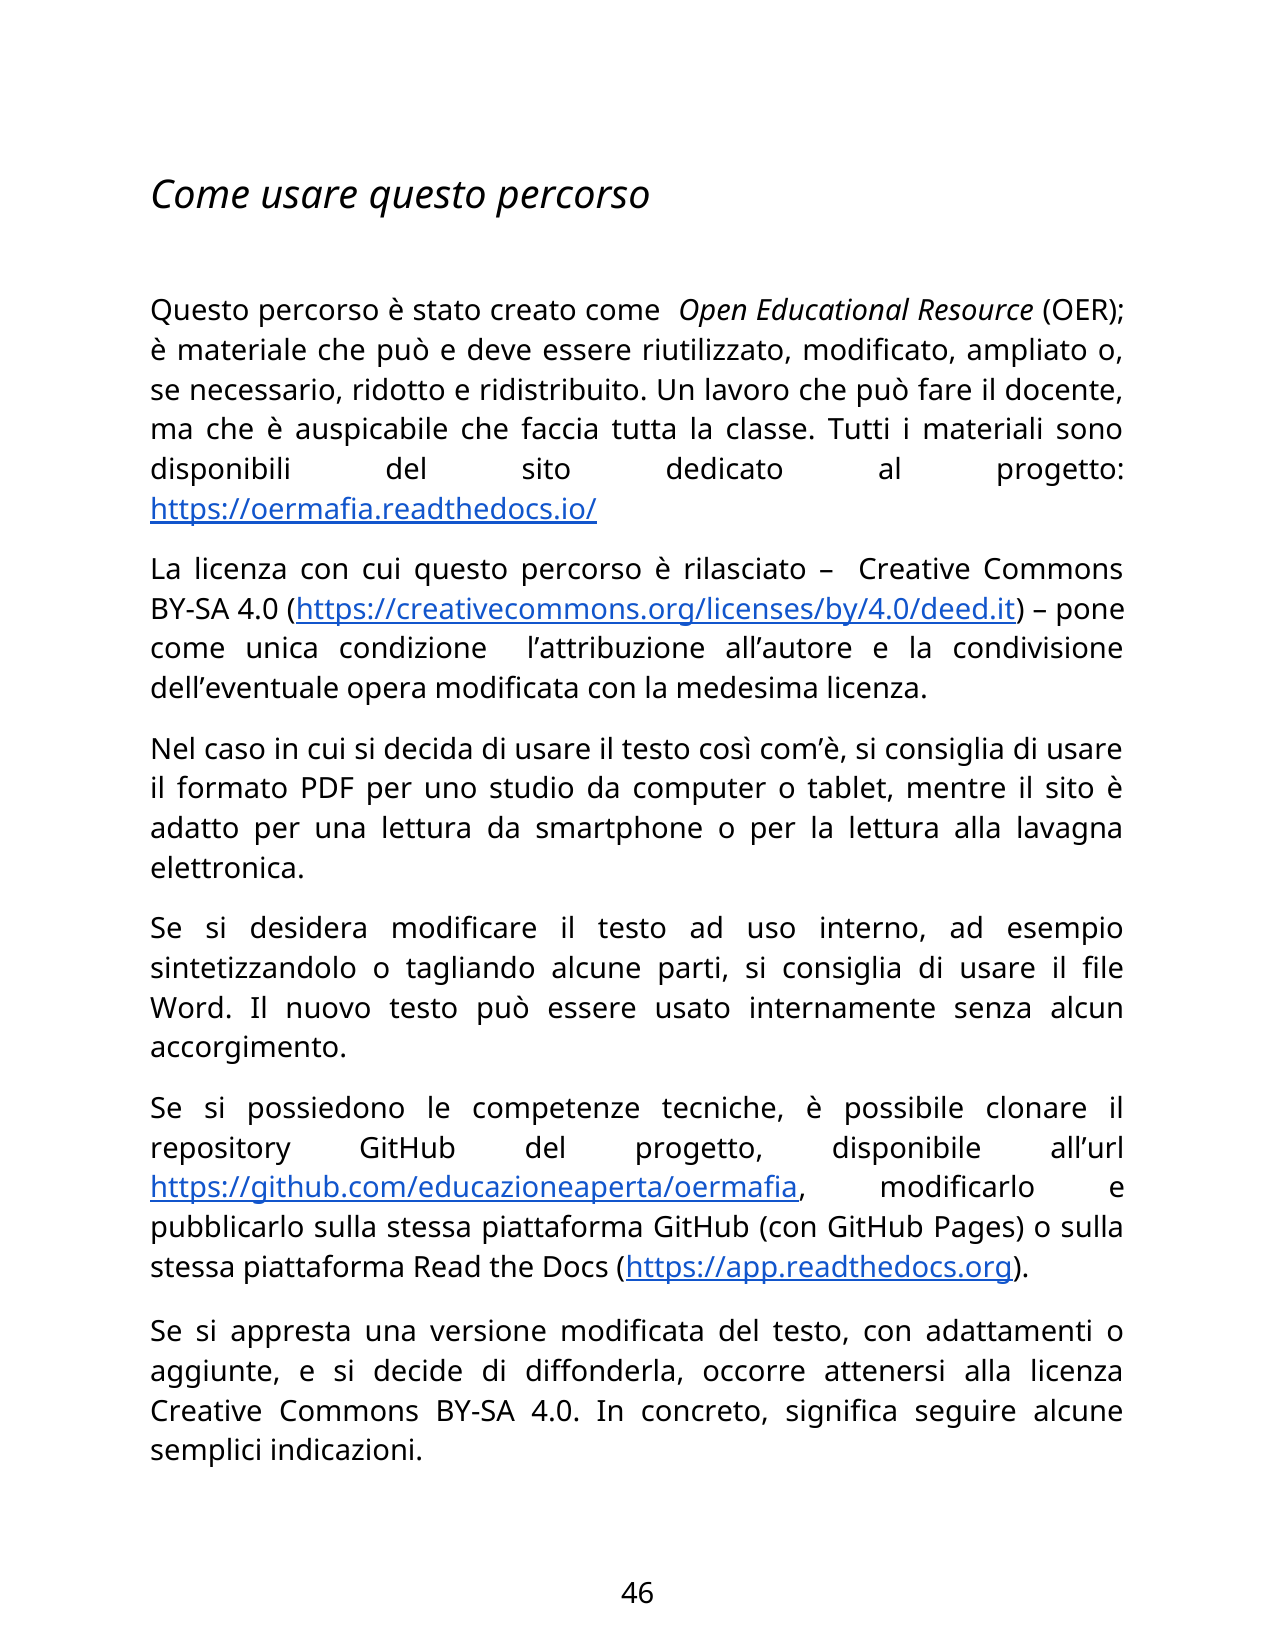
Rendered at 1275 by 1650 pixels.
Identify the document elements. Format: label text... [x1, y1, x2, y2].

text Se si desidera modificare il testo ad uso interno, ad esempio sintetizzandolo o tagliando alcune parti, si consiglia di usare il file Word. Il nuovo testo può essere usato internamente senza alcun accorgimento. [150, 908, 1125, 1066]
text La licenza con cui questo percorso è rilasciato – Creative Commons BY-SA 4.0 (https://creativecommons.org/licenses/by/4.0/deed.it) – pone come unica condizione l’attribuzione all’autore e la condivisione dell’eventuale opera modificata con la medesima licenza. [150, 548, 1125, 707]
subtitle Come usare questo percorso [150, 167, 1125, 221]
text Se si appresta una versione modificata del testo, con adattamenti o aggiunte, e si decide di diffonderla, occorre attenersi alla licenza Creative Commons BY-SA 4.0. In concreto, significa seguire alcune semplici indicazioni. [150, 1311, 1125, 1469]
text Nel caso in cui si decida di usare il testo così com’è, si consiglia di usare il formato PDF per uno studio da computer o tablet, mentre il sito è adatto per una lettura da smartphone o per la lettura alla lavagna elettronica. [150, 728, 1125, 887]
text Questo percorso è stato creato come Open Educational Resource (OER); è materiale che può e deve essere riutilizzato, modificato, ampliato o, se necessario, ridotto e ridistribuito. Un lavoro che può fare il docente, ma che è auspicabile che faccia tutta la classe. Tutti i materiali sono disponibili del sito dedicato al progetto: https://oermafia.readthedocs.io/ [150, 289, 1125, 528]
text Se si possiedono le competenze tecniche, è possibile clonare il repository GitHub del progetto, disponibile all’url https://github.com/educazioneaperta/oermafia, modificarlo e pubblicarlo sulla stessa piattaforma GitHub (con GitHub Pages) o sulla stessa piattaforma Read the Docs (https://app.readthedocs.org). [150, 1087, 1125, 1286]
